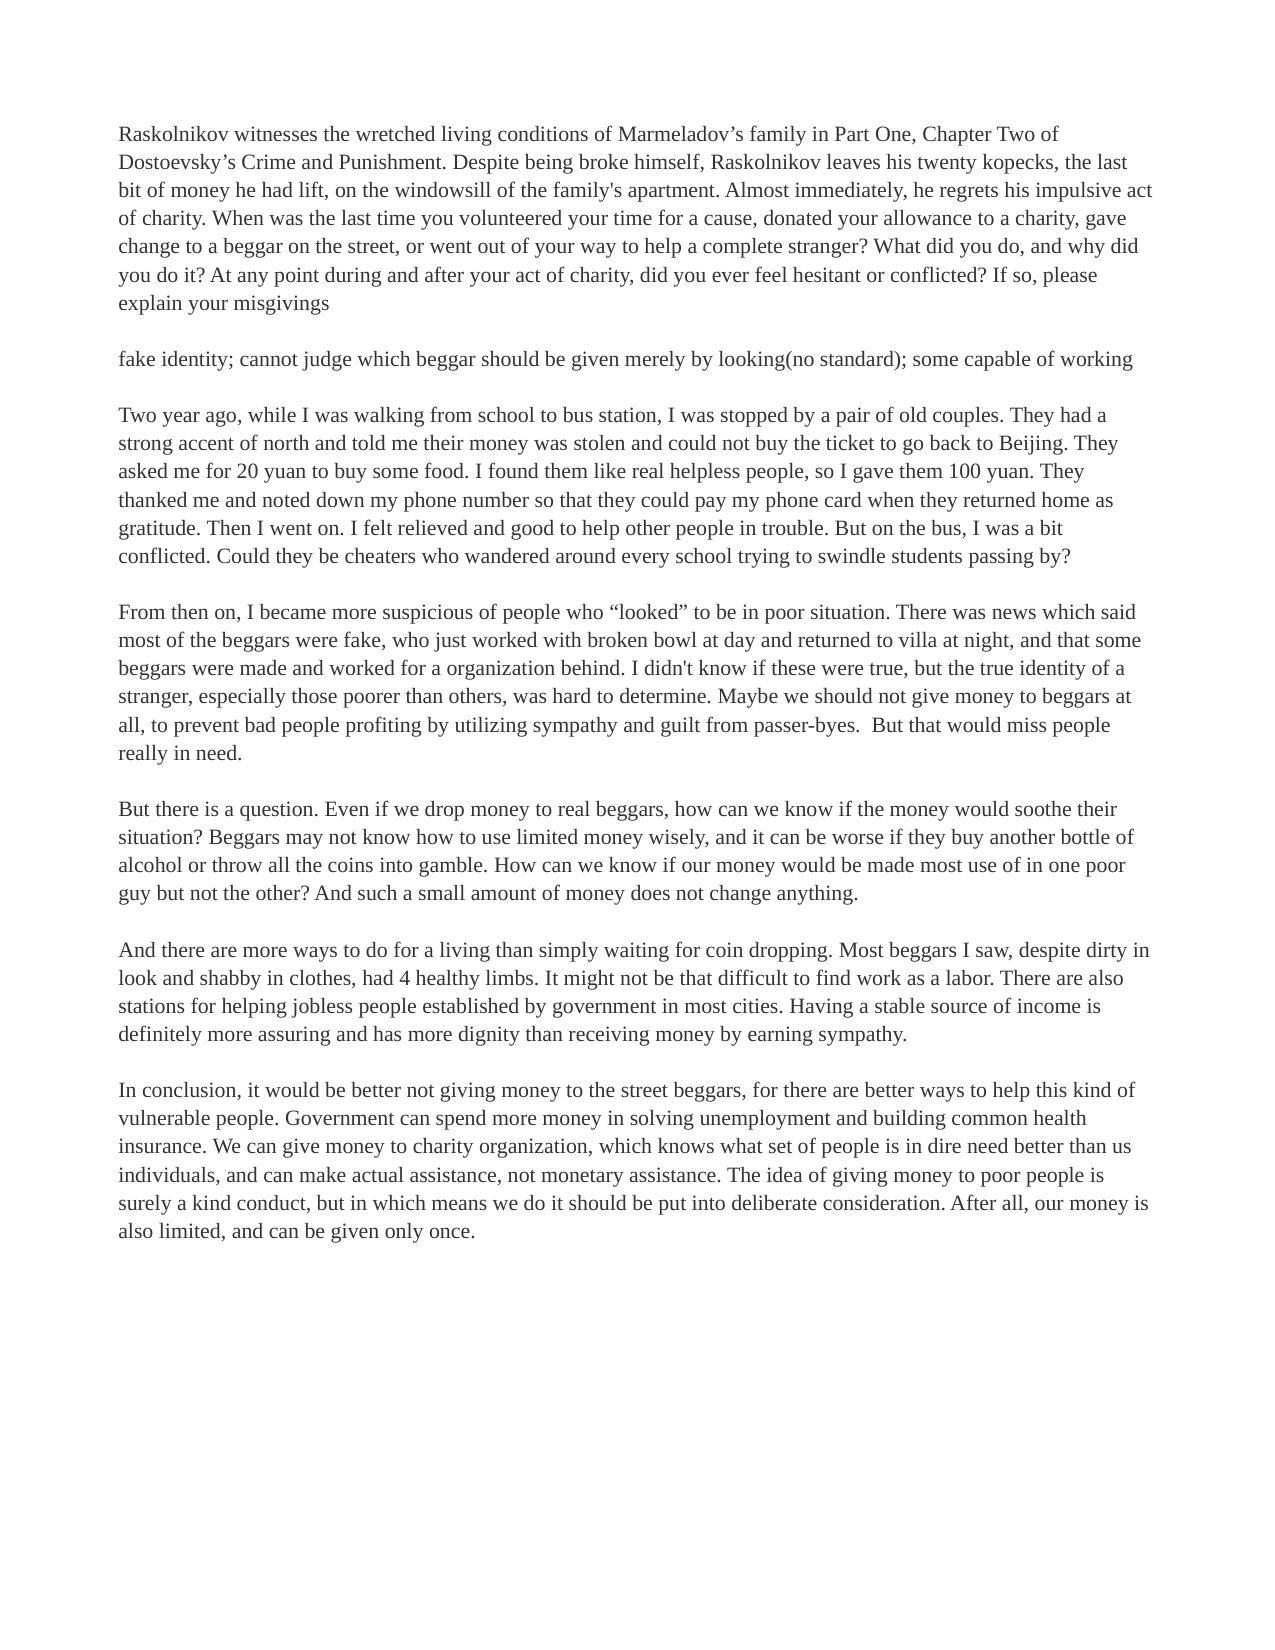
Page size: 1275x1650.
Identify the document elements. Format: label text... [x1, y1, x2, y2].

text From then on, I became more suspicious of people who “looked” to be in poor situation. There was news which said most of the beggars were fake, who just worked with broken bowl at day and returned to villa at night, and that some beggars were made and worked for a organization behind. I didn't know if these were true, but the true identity of a stranger, especially those poorer than others, was hard to determine. Maybe we should not give money to beggars at all, to prevent bad people profiting by utilizing sympathy and guilt from passer-byes. But that would miss people really in need. [118, 596, 1157, 765]
text And there are more ways to do for a living than simply waiting for coin dropping. Most beggars I saw, despite dirty in look and shabby in clothes, had 4 healthy limbs. It might not be that difficult to find work as a labor. There are also stations for helping jobless people established by government in most cities. Having a stable source of income is definitely more assuring and has more dignity than receiving money by earning sympathy. [118, 934, 1157, 1046]
text Two year ago, while I was walking from school to bus station, I was stopped by a pair of old couples. They had a strong accent of north and told me their money was stolen and could not buy the ticket to go back to Beijing. They asked me for 20 yuan to buy some food. I found them like real helpless people, so I gave them 100 yuan. They thanked me and noted down my phone number so that they could pay my phone card when they returned home as gratitude. Then I went on. I felt relieved and good to help other people in trouble. But on the bus, I was a bit conflicted. Could they be cheaters who wandered around every school trying to swindle students passing by? [118, 399, 1157, 568]
text But there is a question. Even if we drop money to real beggars, how can we know if the money would soothe their situation? Beggars may not know how to use limited money wisely, and it can be worse if they buy another bottle of alcohol or throw all the coins into gamble. How can we know if our money would be made most use of in one poor guy but not the other? And such a small amount of money does not change anything. [118, 793, 1157, 906]
text Raskolnikov witnesses the wretched living conditions of Marmeladov’s family in Part One, Chapter Two of Dostoevsky’s Crime and Punishment. Despite being broke himself, Raskolnikov leaves his twenty kopecks, the last bit of money he had lift, on the windowsill of the family's apartment. Almost immediately, he regrets his impulsive act of charity. When was the last time you volunteered your time for a cause, donated your allowance to a charity, gave change to a beggar on the street, or went out of your way to help a complete stranger? What did you do, and why did you do it? At any point during and after your act of charity, did you ever feel hesitant or conflicted? If so, please explain your misgivings [118, 118, 1157, 315]
text fake identity; cannot judge which beggar should be given merely by looking(no standard); some capable of working [118, 343, 1157, 371]
text In conclusion, it would be better not giving money to the street beggars, for there are better ways to help this kind of vulnerable people. Government can spend more money in solving unemployment and building common health insurance. We can give money to charity organization, which knows what set of people is in dire need better than us individuals, and can make actual assistance, not monetary assistance. The idea of giving money to poor people is surely a kind conduct, but in which means we do it should be put into deliberate consideration. After all, our money is also limited, and can be given only once. [118, 1074, 1157, 1243]
